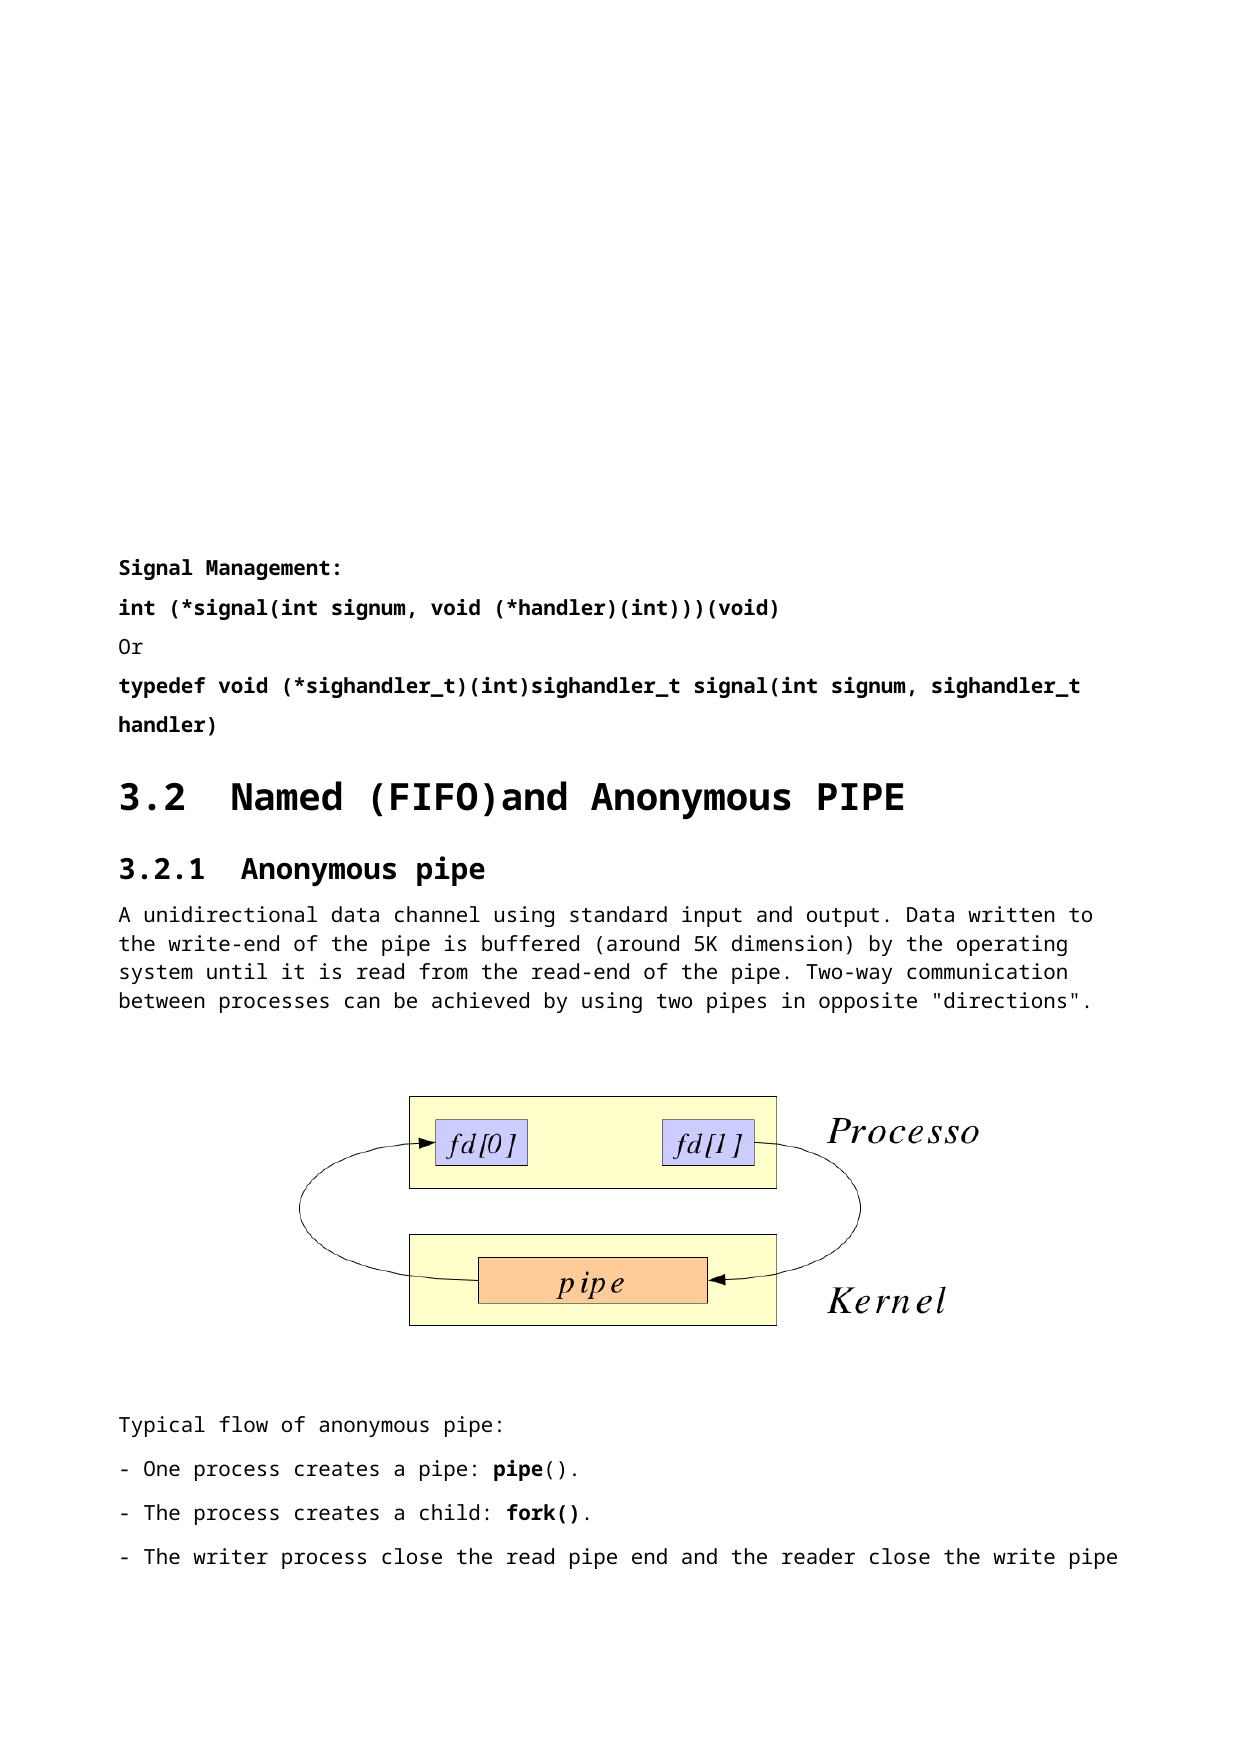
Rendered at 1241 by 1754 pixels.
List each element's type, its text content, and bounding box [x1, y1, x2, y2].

subtitle 3.2 Named (FIFO)and Anonymous PIPE [118, 770, 1122, 821]
text A unidirectional data channel using standard input and output. Data written to the write-end of the pipe is buffered (around 5K dimension) by the operating system until it is read from the read-end of the pipe. Two-way communication between processes can be achieved by using two pipes in opposite "directions". [118, 901, 1122, 1014]
subtitle Typical flow of anonymous pipe: [118, 1410, 1122, 1438]
picture [274, 1071, 1019, 1352]
text typedef void (*sighandler_t)(int)sighandler_t signal(int signum, sighandler_t handler) [118, 671, 1122, 739]
text Signal Management: [118, 553, 1122, 582]
text int (*signal(int signum, void (*handler)(int)))(void) [118, 593, 1122, 621]
text - The writer process close the read pipe end and the reader close the write pipe [118, 1542, 1122, 1570]
text Or [118, 632, 1122, 660]
text - The process creates a child: fork(). [118, 1498, 1122, 1526]
subtitle - One process creates a pipe: pipe(). [118, 1454, 1122, 1482]
subtitle 3.2.1 Anonymous pipe [118, 848, 1122, 888]
